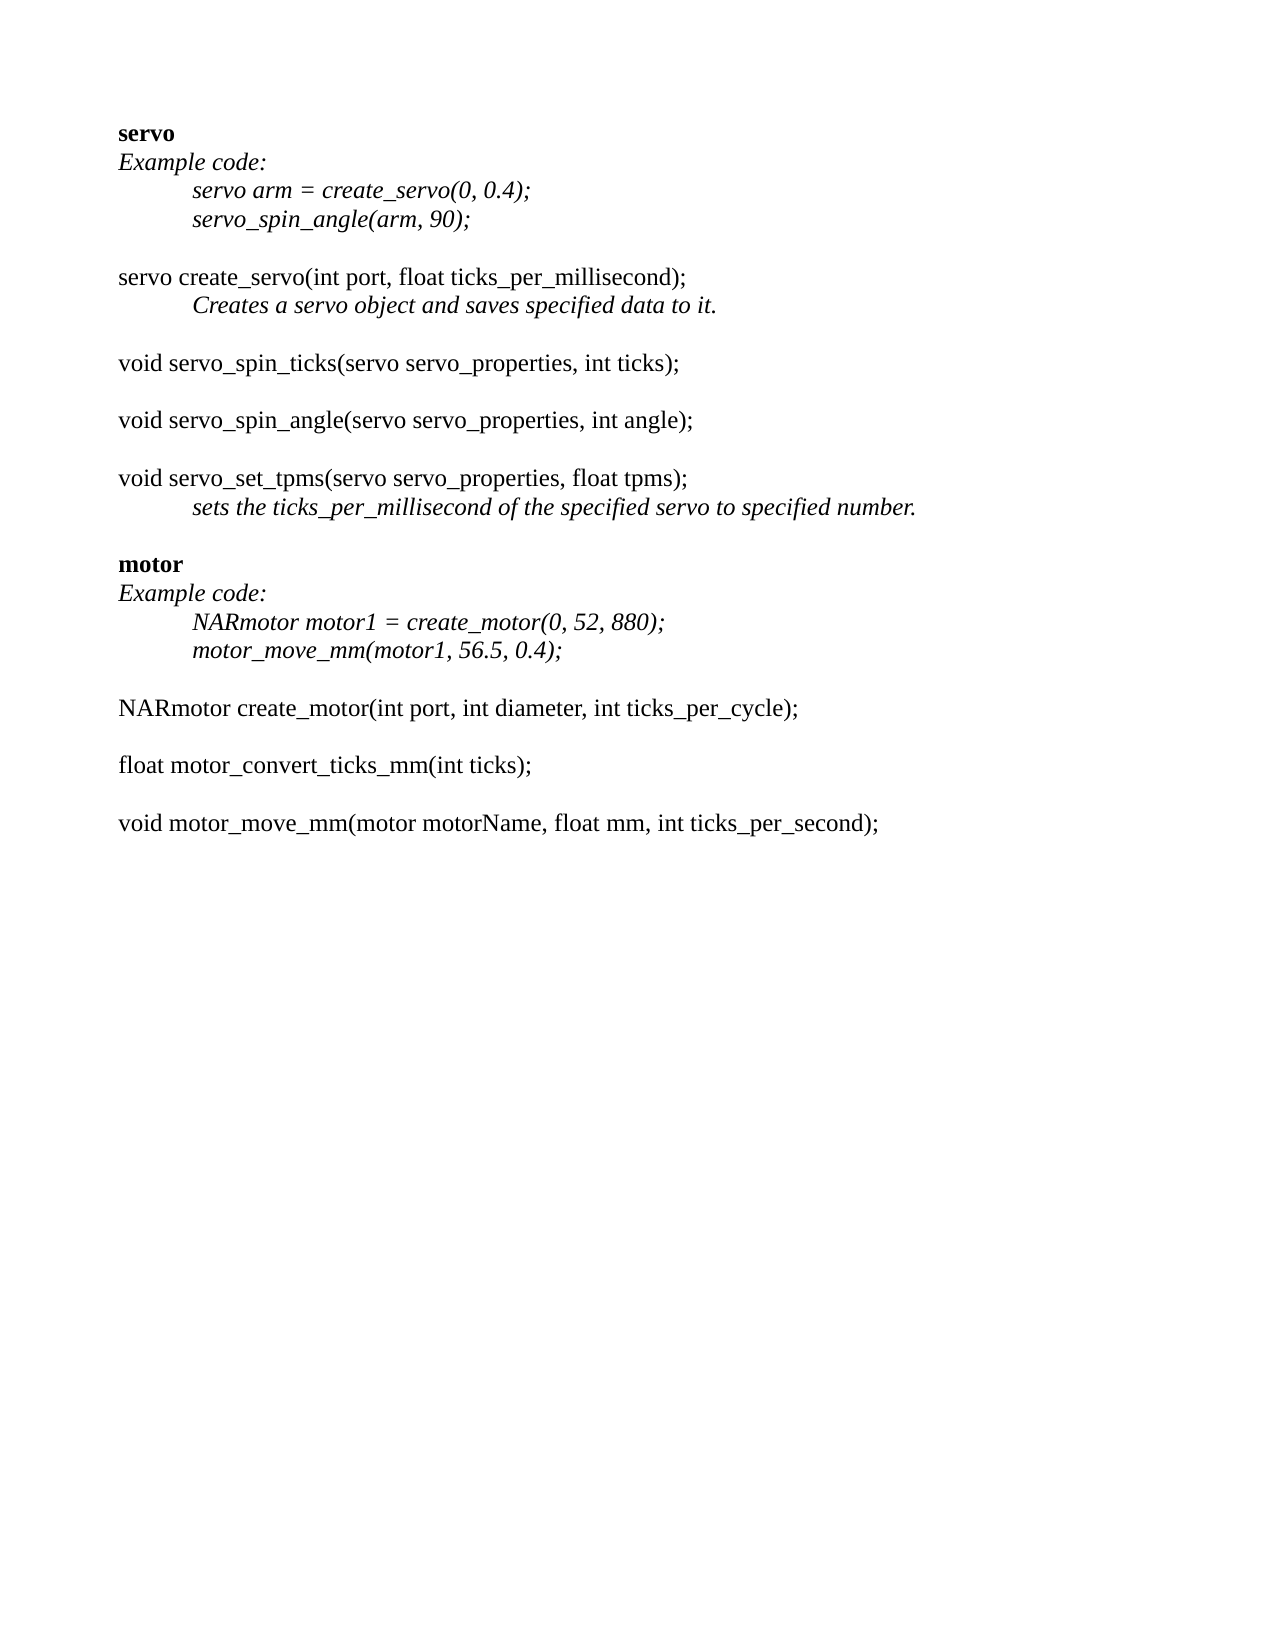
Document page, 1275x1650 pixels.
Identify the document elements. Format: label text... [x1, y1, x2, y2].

text Creates a servo object and saves specified data to it. [118, 291, 1157, 319]
text void motor_move_mm(motor motorName, float mm, int ticks_per_second); [118, 808, 1157, 837]
text void servo_set_tpms(servo servo_properties, float tpms); [118, 463, 1157, 492]
text sets the ticks_per_millisecond of the specified servo to specified number. [118, 492, 1157, 521]
text Example code: [118, 147, 1157, 176]
text servo create_servo(int port, float ticks_per_millisecond); [118, 262, 1157, 291]
text motor [118, 549, 1157, 578]
text float motor_convert_ticks_mm(int ticks); [118, 751, 1157, 779]
text servo arm = create_servo(0, 0.4); [118, 176, 1157, 204]
text motor_move_mm(motor1, 56.5, 0.4); [118, 636, 1157, 664]
text void servo_spin_angle(servo servo_properties, int angle); [118, 406, 1157, 434]
text NARmotor create_motor(int port, int diameter, int ticks_per_cycle); [118, 693, 1157, 722]
text Example code: [118, 578, 1157, 607]
text servo [118, 118, 1157, 147]
text void servo_spin_ticks(servo servo_properties, int ticks); [118, 348, 1157, 377]
text servo_spin_angle(arm, 90); [118, 204, 1157, 233]
text NARmotor motor1 = create_motor(0, 52, 880); [118, 607, 1157, 636]
